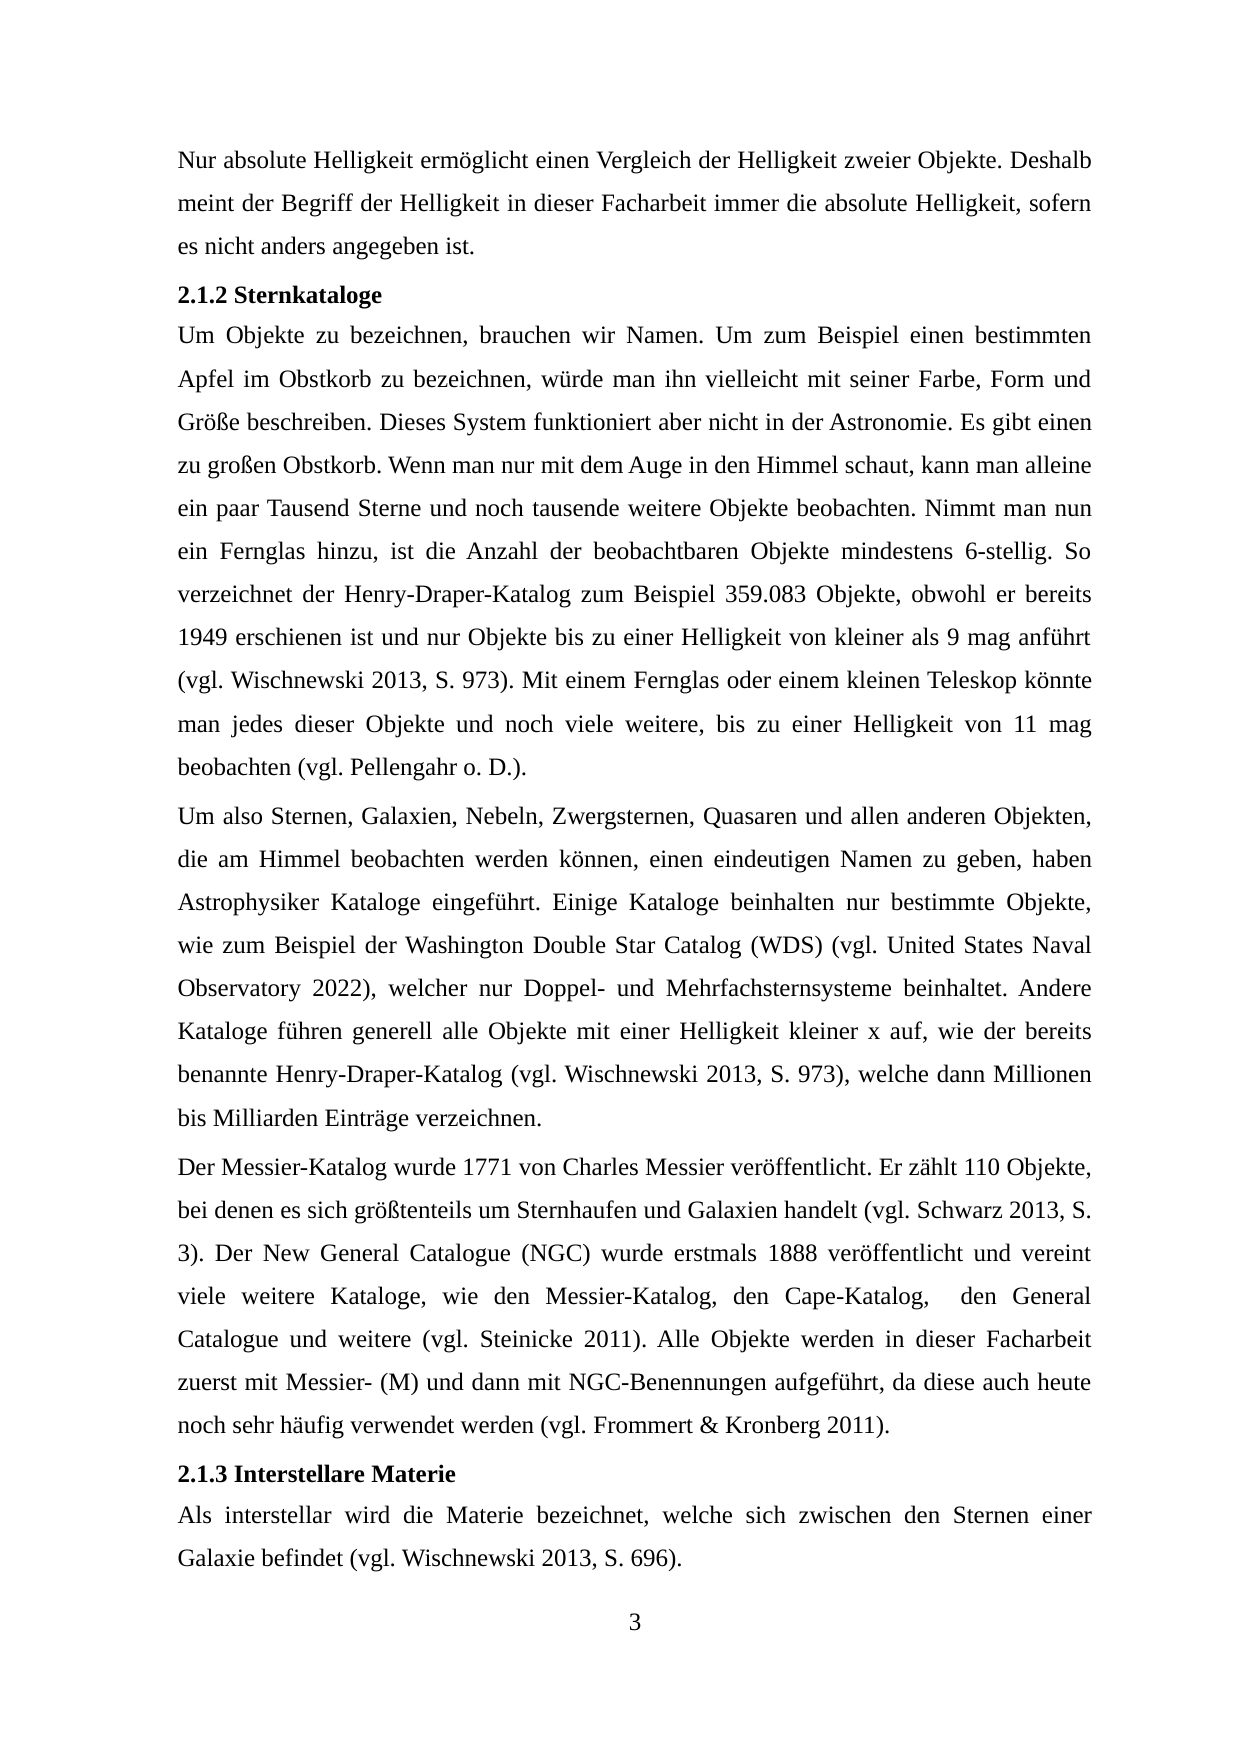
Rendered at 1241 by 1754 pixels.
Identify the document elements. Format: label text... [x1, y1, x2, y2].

text Der Messier-Katalog wurde 1771 von Charles Messier veröffentlicht. Er zählt 110 Objekte, bei denen es sich größtenteils um Sternhaufen und Galaxien handelt (vgl. Schwarz 2013, S. 3). Der New General Catalogue (NGC) wurde erstmals 1888 veröffentlicht und vereint viele weitere Kataloge, wie den Messier-Katalog, den Cape-Katalog, den General Catalogue und weitere (vgl. Steinicke 2011). Alle Objekte werden in dieser Facharbeit zuerst mit Messier- (M) und dann mit NGC-Benennungen aufgeführt, da diese auch heute noch sehr häufig verwendet werden (vgl. Frommert & Kronberg 2011). [177, 1152, 1093, 1439]
text Nur absolute Helligkeit ermöglicht einen Vergleich der Helligkeit zweier Objekte. Deshalb meint der Begriff der Helligkeit in dieser Facharbeit immer die absolute Helligkeit, sofern es nicht anders angegeben ist. [177, 145, 1093, 260]
text Um also Sternen, Galaxien, Nebeln, Zwergsternen, Quasaren und allen anderen Objekten, die am Himmel beobachten werden können, einen eindeutigen Namen zu geben, haben Astrophysiker Kataloge eingeführt. Einige Kataloge beinhalten nur bestimmte Objekte, wie zum Beispiel der Washington Double Star Catalog (WDS) (vgl. United States Naval Observatory 2022), welcher nur Doppel- und Mehrfachsternsysteme beinhaltet. Andere Kataloge führen generell alle Objekte mit einer Helligkeit kleiner x auf, wie der bereits benannte Henry-Draper-Katalog (vgl. Wischnewski 2013, S. 973), welche dann Millionen bis Milliarden Einträge verzeichnen. [177, 801, 1093, 1131]
text Um Objekte zu bezeichnen, brauchen wir Namen. Um zum Beispiel einen bestimmten Apfel im Obstkorb zu bezeichnen, würde man ihn vielleicht mit seiner Farbe, Form und Größe beschreiben. Dieses System funktioniert aber nicht in der Astronomie. Es gibt einen zu großen Obstkorb. Wenn man nur mit dem Auge in den Himmel schaut, kann man alleine ein paar Tausend Sterne und noch tausende weitere Objekte beobachten. Nimmt man nun ein Fernglas hinzu, ist die Anzahl der beobachtbaren Objekte mindestens 6-stellig. So verzeichnet der Henry-Draper-Katalog zum Beispiel 359.083 Objekte, obwohl er bereits 1949 erschienen ist und nur Objekte bis zu einer Helligkeit von kleiner als 9 mag anführt (vgl. Wischnewski 2013, S. 973). Mit einem Fernglas oder einem kleinen Teleskop könnte man jedes dieser Objekte und noch viele weitere, bis zu einer Helligkeit von 11 mag beobachten (vgl. Pellengahr o. D.). [177, 321, 1093, 781]
subtitle 2.1.2 Sternkataloge [177, 280, 1093, 309]
text Als interstellar wird die Materie bezeichnet, welche sich zwischen den Sternen einer Galaxie befindet (vgl. Wischnewski 2013, S. 696). [177, 1500, 1093, 1572]
subtitle 2.1.3 Interstellare Materie [177, 1459, 1093, 1488]
